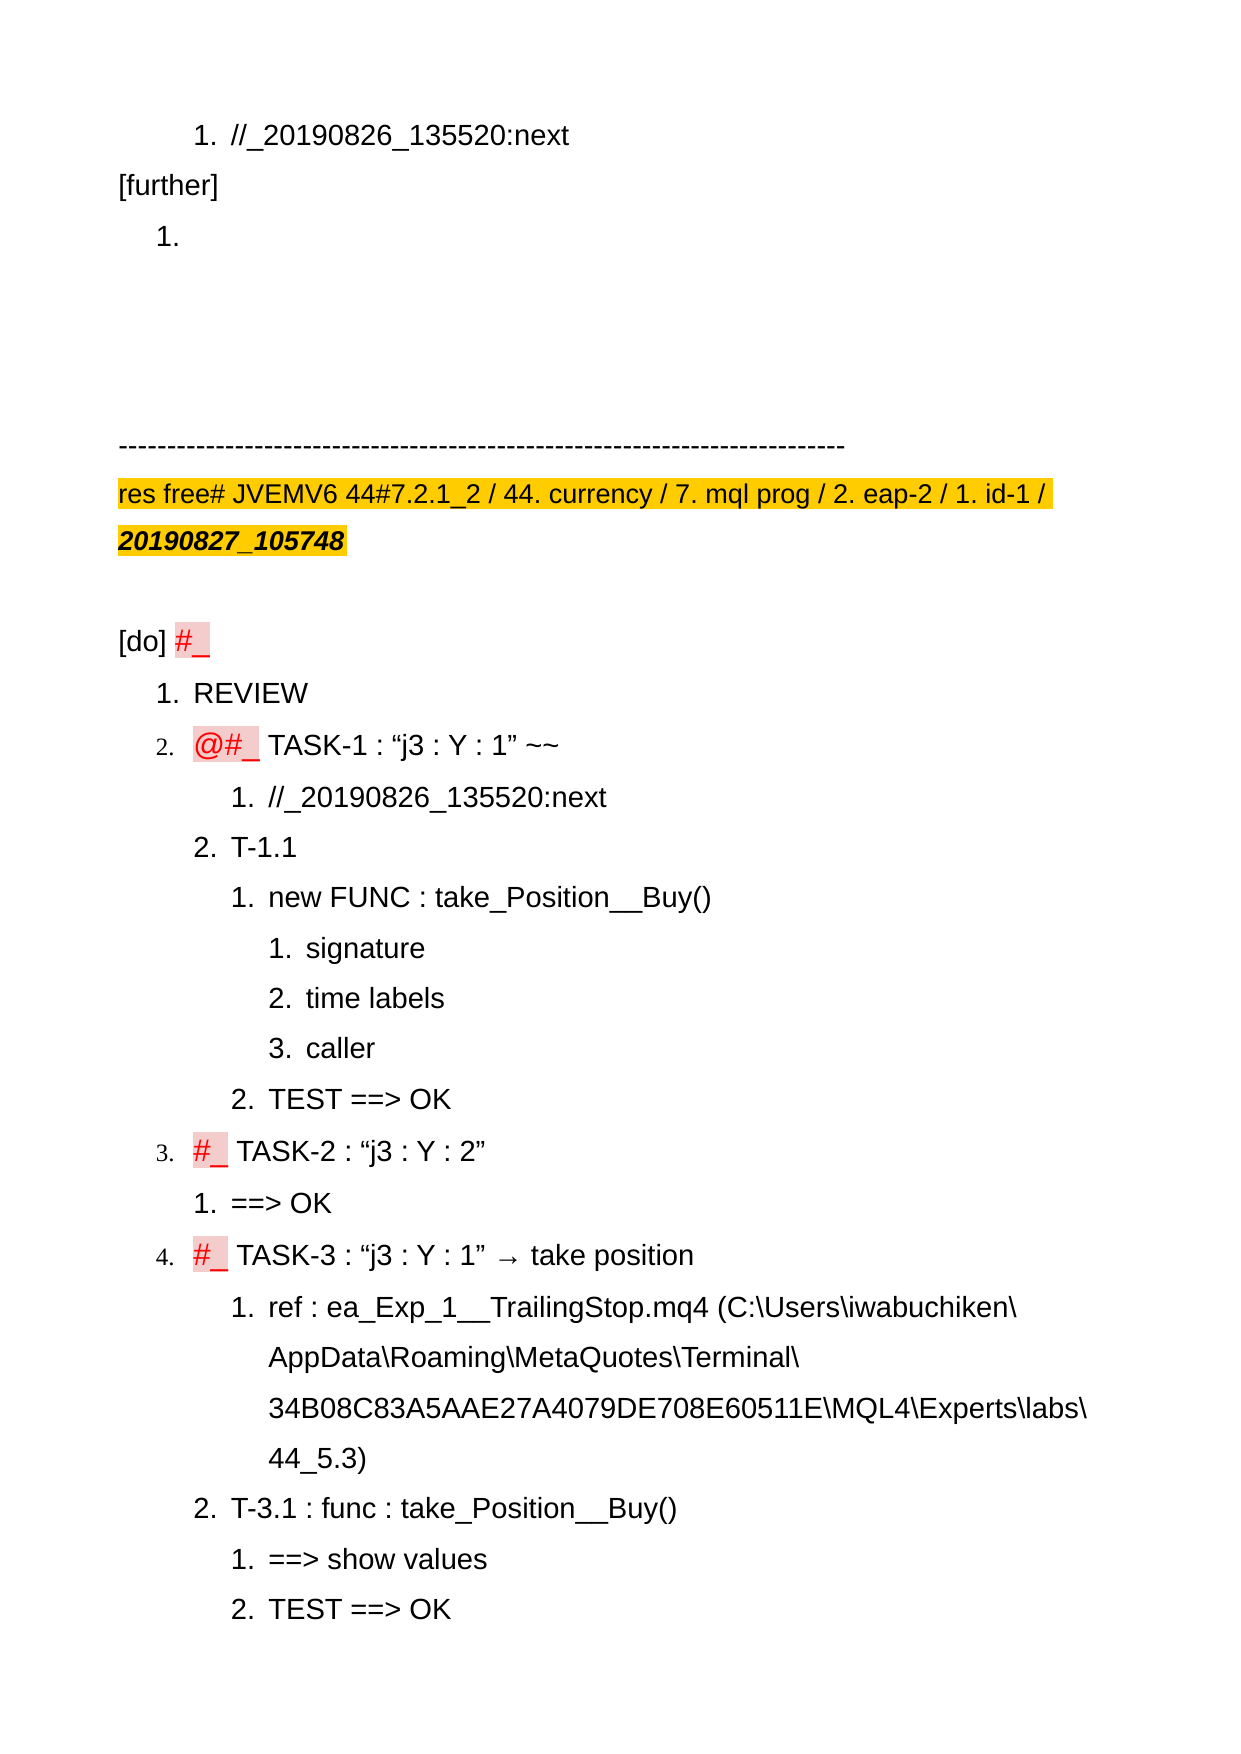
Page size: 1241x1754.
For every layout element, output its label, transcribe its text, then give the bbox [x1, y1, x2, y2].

list //_20190826_135520:next [231, 780, 1122, 813]
list ref : ea_Exp_1__TrailingStop.mq4 (C:\Users\iwabuchiken\AppData\Roaming\MetaQuotes\Terminal\34B08C83A5AAE27A4079DE708E60511E\MQL4\Experts\labs\44_5.3) [231, 1290, 1122, 1474]
list caller [268, 1031, 1122, 1065]
text [do] #_ [118, 622, 1122, 658]
text [further] [118, 168, 1122, 202]
list @#_ TASK-1 : “j3 : Y : 1” ~~ [156, 726, 1122, 762]
text res free# JVEMV6 44#7.2.1_2 / 44. currency / 7. mql prog / 2. eap-2 / 1. id-1 / 20190827_105748 [118, 478, 1122, 556]
list REVIEW [156, 676, 1122, 709]
list time labels [268, 981, 1122, 1015]
list ==> show values [231, 1542, 1122, 1575]
list signature [268, 931, 1122, 964]
list T-3.1 : func : take_Position__Buy() [193, 1491, 1122, 1525]
list TEST ==> OK [231, 1082, 1122, 1115]
list #_ TASK-2 : “j3 : Y : 2” [156, 1132, 1122, 1168]
list ==> OK [193, 1186, 1122, 1219]
list #_ TASK-3 : “j3 : Y : 1” → take position [156, 1236, 1122, 1272]
list T-1.1 [193, 830, 1122, 864]
text --------------------------------------------------------------------------- [118, 427, 1122, 461]
list //_20190826_135520:next [193, 118, 1122, 152]
list TEST ==> OK [231, 1592, 1122, 1626]
list new FUNC : take_Position__Buy() [231, 881, 1122, 914]
